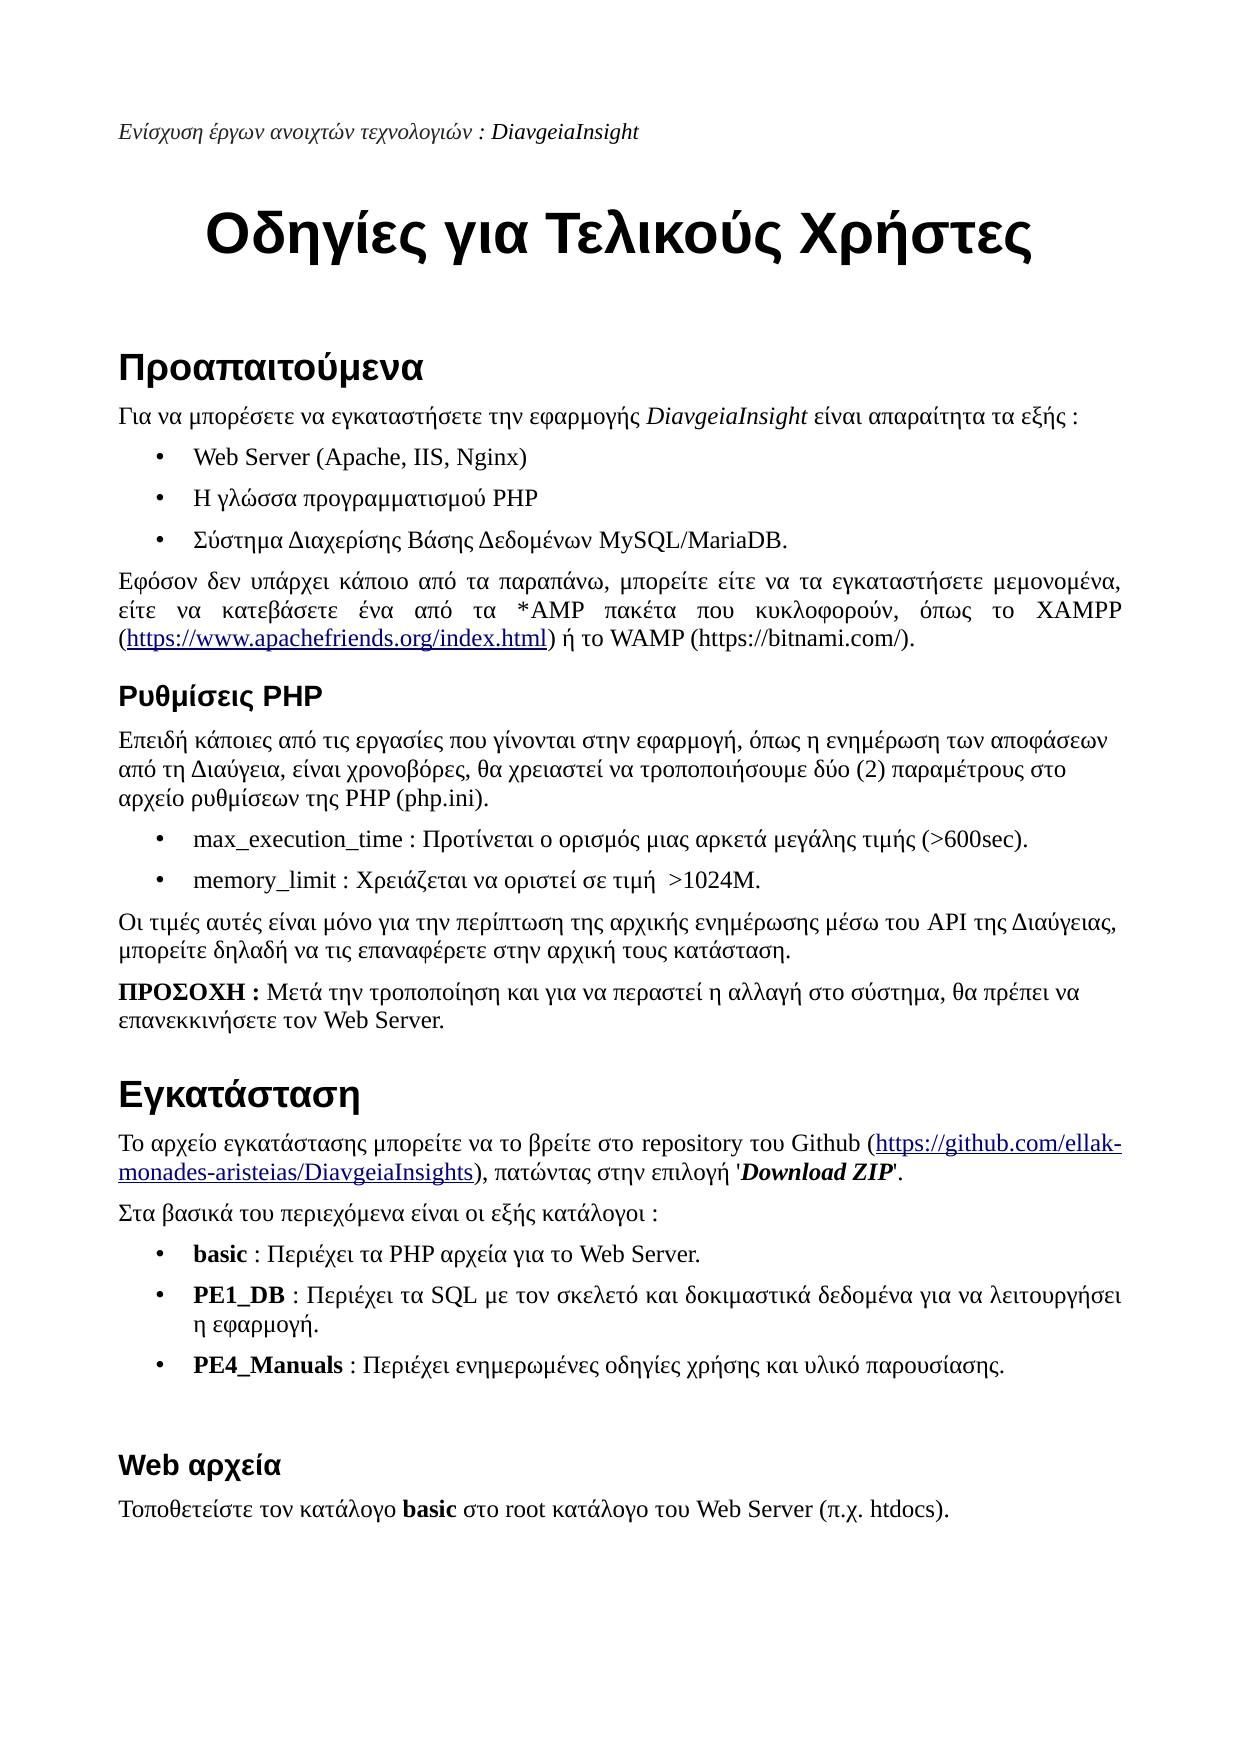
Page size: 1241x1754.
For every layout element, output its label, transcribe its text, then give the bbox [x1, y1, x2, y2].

list Web Server (Apache, IIS, Nginx) [156, 442, 1122, 471]
subtitle Ρυθμίσεις PHP [118, 679, 1122, 713]
text Στα βασικά του περιεχόμενα είναι οι εξής κατάλογοι : [118, 1198, 1122, 1227]
list PE1_DB : Περιέχει τα SQL με τον σκελετό και δοκιμαστικά δεδομένα για να λειτουργήσει η εφαρμογή. [156, 1280, 1122, 1338]
text ΠΡΟΣΟΧΗ : Μετά την τροποποίηση και για να περαστεί η αλλαγή στο σύστημα, θα πρέπει να επανεκκινήσετε τον Web Server. [118, 977, 1122, 1034]
text Για να μπορέσετε να εγκαταστήσετε την εφαρμογής DiavgeiaInsight είναι απαραίτητα τα εξής : [118, 401, 1122, 430]
text Εφόσον δεν υπάρχει κάποιο από τα παραπάνω, μπορείτε είτε να τα εγκαταστήσετε μεμονομένα, είτε να κατεβάσετε ένα από τα *AMP πακέτα που κυκλοφορούν, όπως το XAMPP (https://www.apachefriends.org/index.html) ή το WAMP (https://bitnami.com/). [118, 566, 1122, 652]
text Οι τιμές αυτές είναι μόνο για την περίπτωση της αρχικής ενημέρωσης μέσω του API της Διαύγειας, μπορείτε δηλαδή να τις επαναφέρετε στην αρχική τους κατάσταση. [118, 907, 1122, 964]
list basic : Περιέχει τα PHP αρχεία για το Web Server. [156, 1239, 1122, 1268]
list memory_limit : Χρειάζεται να οριστεί σε τιμή >1024Μ. [156, 866, 1122, 894]
list Σύστημα Διαχερίσης Βάσης Δεδομένων MySQL/MariaDB. [156, 525, 1122, 553]
title Οδηγίες για Τελικούς Χρήστες [118, 199, 1122, 266]
subtitle Προαπαιτούμενα [118, 345, 1122, 388]
text Τοποθετείστε τον κατάλογο basic στο root κατάλογο του Web Server (π.χ. htdocs). [118, 1494, 1122, 1522]
list max_execution_time : Προτίνεται ο ορισμός μιας αρκετά μεγάλης τιμής (>600sec). [156, 824, 1122, 853]
text Το αρχείο εγκατάστασης μπορείτε να το βρείτε στο repository του Github (https://github.com/ellak-monades-aristeias/DiavgeiaInsights), πατώντας στην επιλογή 'Download ZIP'. [118, 1128, 1122, 1185]
subtitle Web αρχεία [118, 1447, 1122, 1481]
list PE4_Manuals : Περιέχει ενημερωμένες οδηγίες χρήσης και υλικό παρουσίασης. [156, 1350, 1122, 1379]
text Επειδή κάποιες από τις εργασίες που γίνονται στην εφαρμογή, όπως η ενημέρωση των αποφάσεων από τη Διαύγεια, είναι χρονοβόρες, θα χρειαστεί να τροποποιήσουμε δύο (2) παραμέτρους στο αρχείο ρυθμίσεων της PHP (php.ini). [118, 726, 1122, 812]
subtitle Εγκατάσταση [118, 1072, 1122, 1115]
list Η γλώσσα προγραμματισμού PHP [156, 483, 1122, 512]
